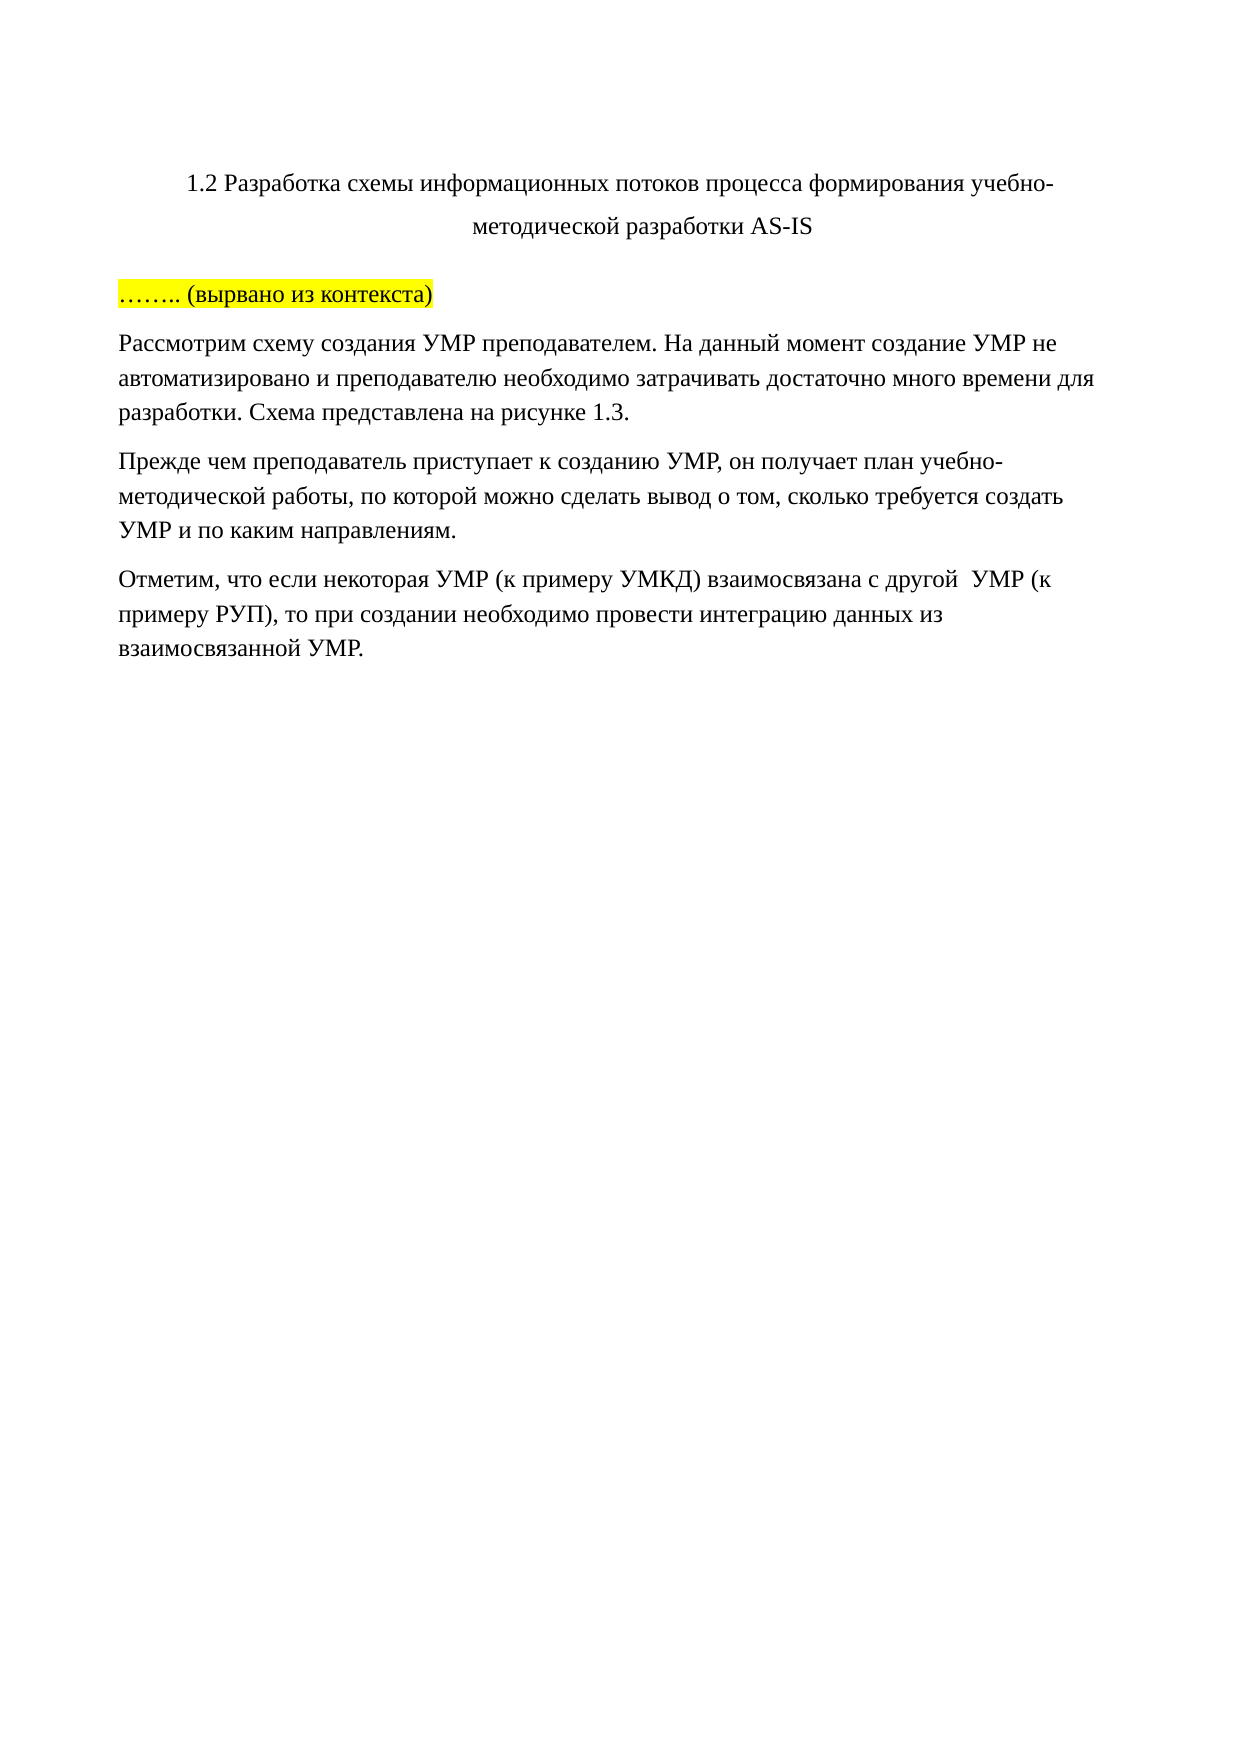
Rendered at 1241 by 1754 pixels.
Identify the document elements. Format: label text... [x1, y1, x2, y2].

text Рассмотрим схему создания УМР преподавателем. На данный момент создание УМР не автоматизировано и преподавателю необходимо затрачивать достаточно много времени для разработки. Схема представлена на рисунке 1.3. [118, 328, 1122, 426]
text Отметим, что если некоторая УМР (к примеру УМКД) взаимосвязана с другой УМР (к примеру РУП), то при создании необходимо провести интеграцию данных из взаимосвязанной УМР. [118, 564, 1122, 662]
text Прежде чем преподаватель приступает к созданию УМР, он получает план учебно-методической работы, по которой можно сделать вывод о том, сколько требуется создать УМР и по каким направлениям. [118, 446, 1122, 544]
subtitle 1.2 Разработка схемы информационных потоков процесса формирования учебно-методической разработки AS-IS [118, 168, 1122, 240]
text …….. (вырвано из контекста) [118, 279, 1122, 308]
